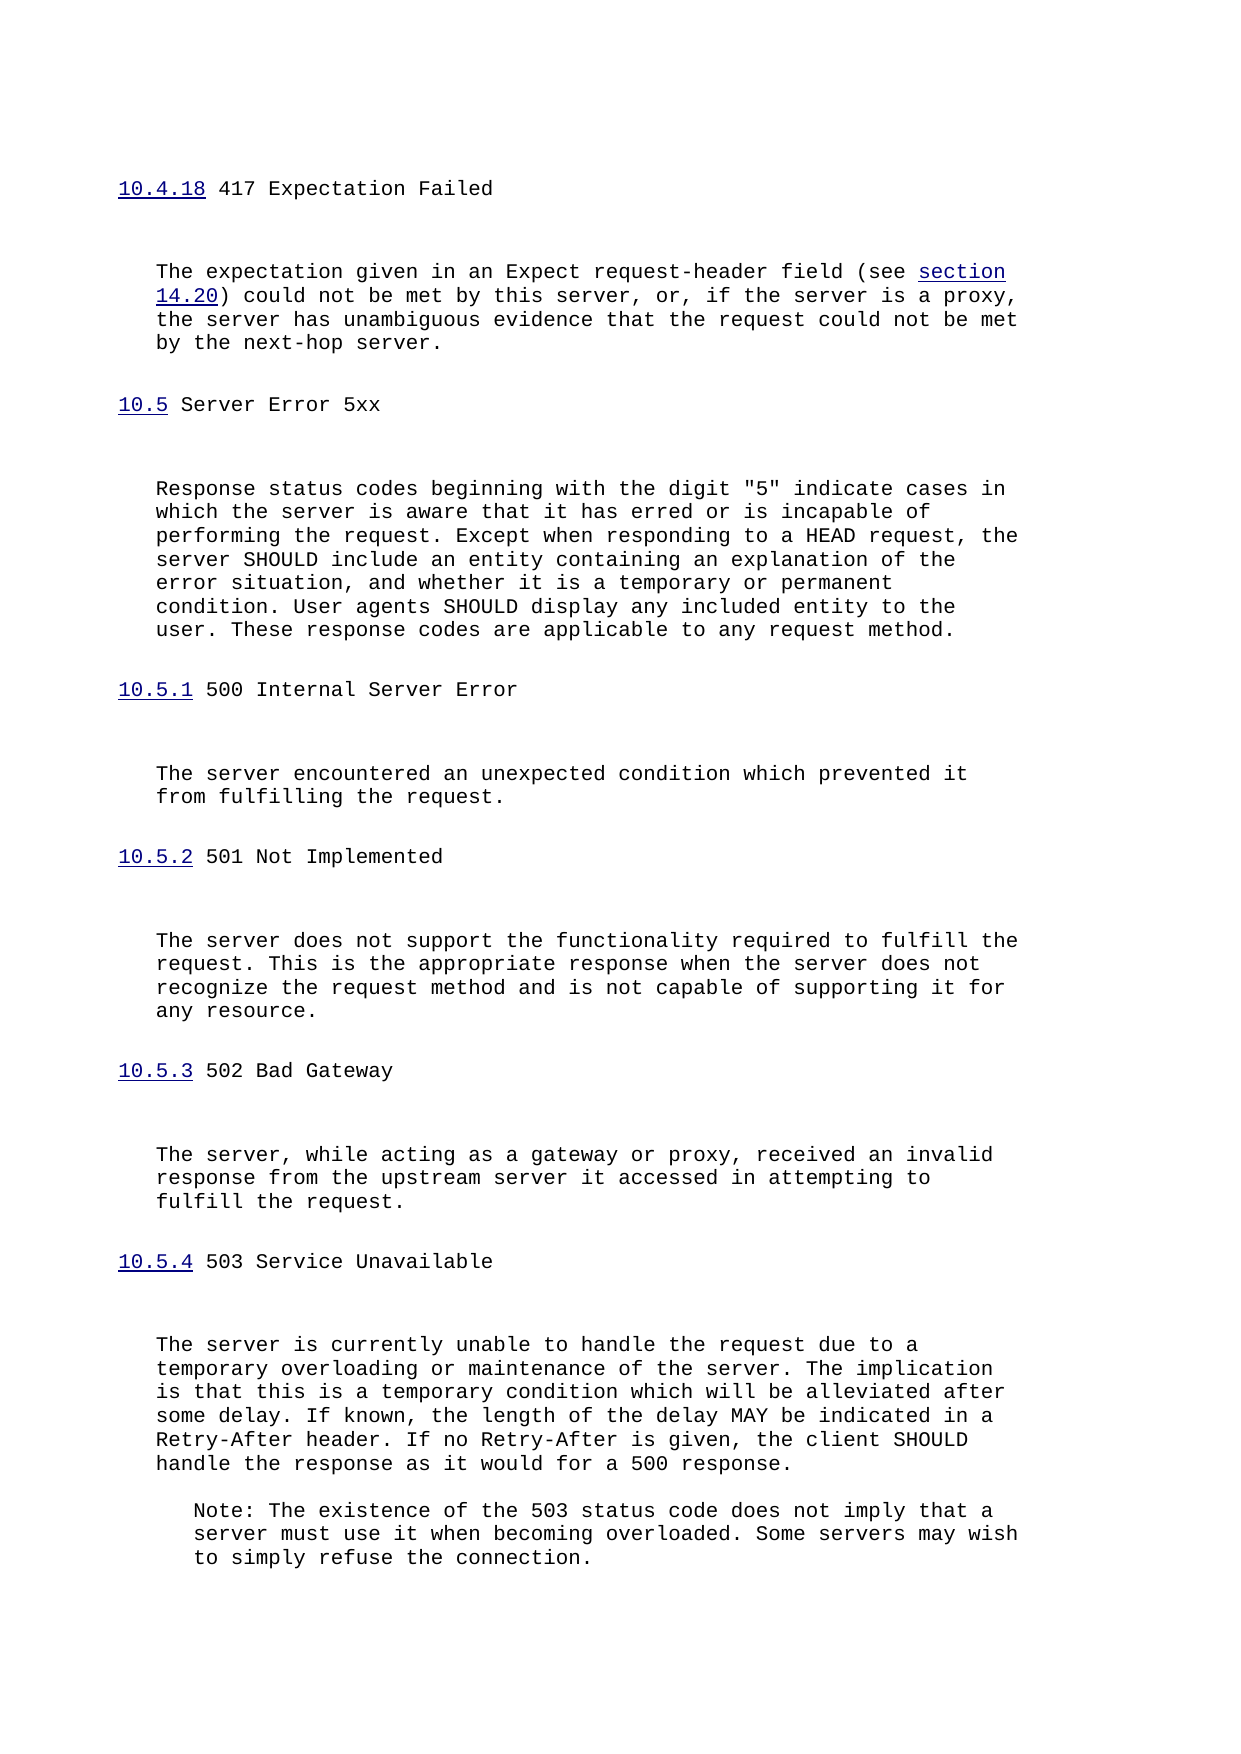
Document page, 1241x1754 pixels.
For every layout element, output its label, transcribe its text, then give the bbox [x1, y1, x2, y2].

text user. These response codes are applicable to any request method. [118, 619, 1122, 643]
text fulfill the request. [118, 1191, 1122, 1215]
text 10.5.1 500 Internal Server Error [118, 679, 1122, 703]
text temporary overloading or maintenance of the server. The implication [118, 1358, 1122, 1382]
text performing the request. Except when responding to a HEAD request, the [118, 525, 1122, 548]
text Note: The existence of the 503 status code does not imply that a [118, 1500, 1122, 1523]
text 10.5.3 502 Bad Gateway [118, 1060, 1122, 1084]
text 10.5.4 503 Service Unavailable [118, 1251, 1122, 1274]
text 10.5 Server Error 5xx [118, 394, 1122, 418]
text handle the response as it would for a 500 response. [118, 1452, 1122, 1476]
text condition. User agents SHOULD display any included entity to the [118, 596, 1122, 619]
text from fulfilling the request. [118, 786, 1122, 810]
text request. This is the appropriate response when the server does not [118, 953, 1122, 977]
text 14.20) could not be met by this server, or, if the server is a proxy, [118, 285, 1122, 309]
text some delay. If known, the length of the delay MAY be indicated in a [118, 1405, 1122, 1429]
text Response status codes beginning with the digit "5" indicate cases in [118, 478, 1122, 501]
text server must use it when becoming overloaded. Some servers may wish [118, 1523, 1122, 1547]
text The server, while acting as a gateway or proxy, received an invalid [118, 1144, 1122, 1167]
text 10.5.2 501 Not Implemented [118, 846, 1122, 870]
text any resource. [118, 1001, 1122, 1024]
text response from the upstream server it accessed in attempting to [118, 1167, 1122, 1191]
text The server is currently unable to handle the request due to a [118, 1334, 1122, 1358]
text The server encountered an unexpected condition which prevented it [118, 763, 1122, 786]
text error situation, and whether it is a temporary or permanent [118, 572, 1122, 596]
text recognize the request method and is not capable of supporting it for [118, 977, 1122, 1001]
text The expectation given in an Expect request-header field (see section [118, 261, 1122, 285]
text by the next-hop server. [118, 332, 1122, 356]
text which the server is aware that it has erred or is incapable of [118, 501, 1122, 525]
text server SHOULD include an entity containing an explanation of the [118, 548, 1122, 572]
text the server has unambiguous evidence that the request could not be met [118, 309, 1122, 332]
text The server does not support the functionality required to fulfill the [118, 929, 1122, 953]
text 10.4.18 417 Expectation Failed [118, 178, 1122, 202]
text is that this is a temporary condition which will be alleviated after [118, 1382, 1122, 1405]
text Retry-After header. If no Retry-After is given, the client SHOULD [118, 1429, 1122, 1452]
text to simply refuse the connection. [118, 1547, 1122, 1571]
